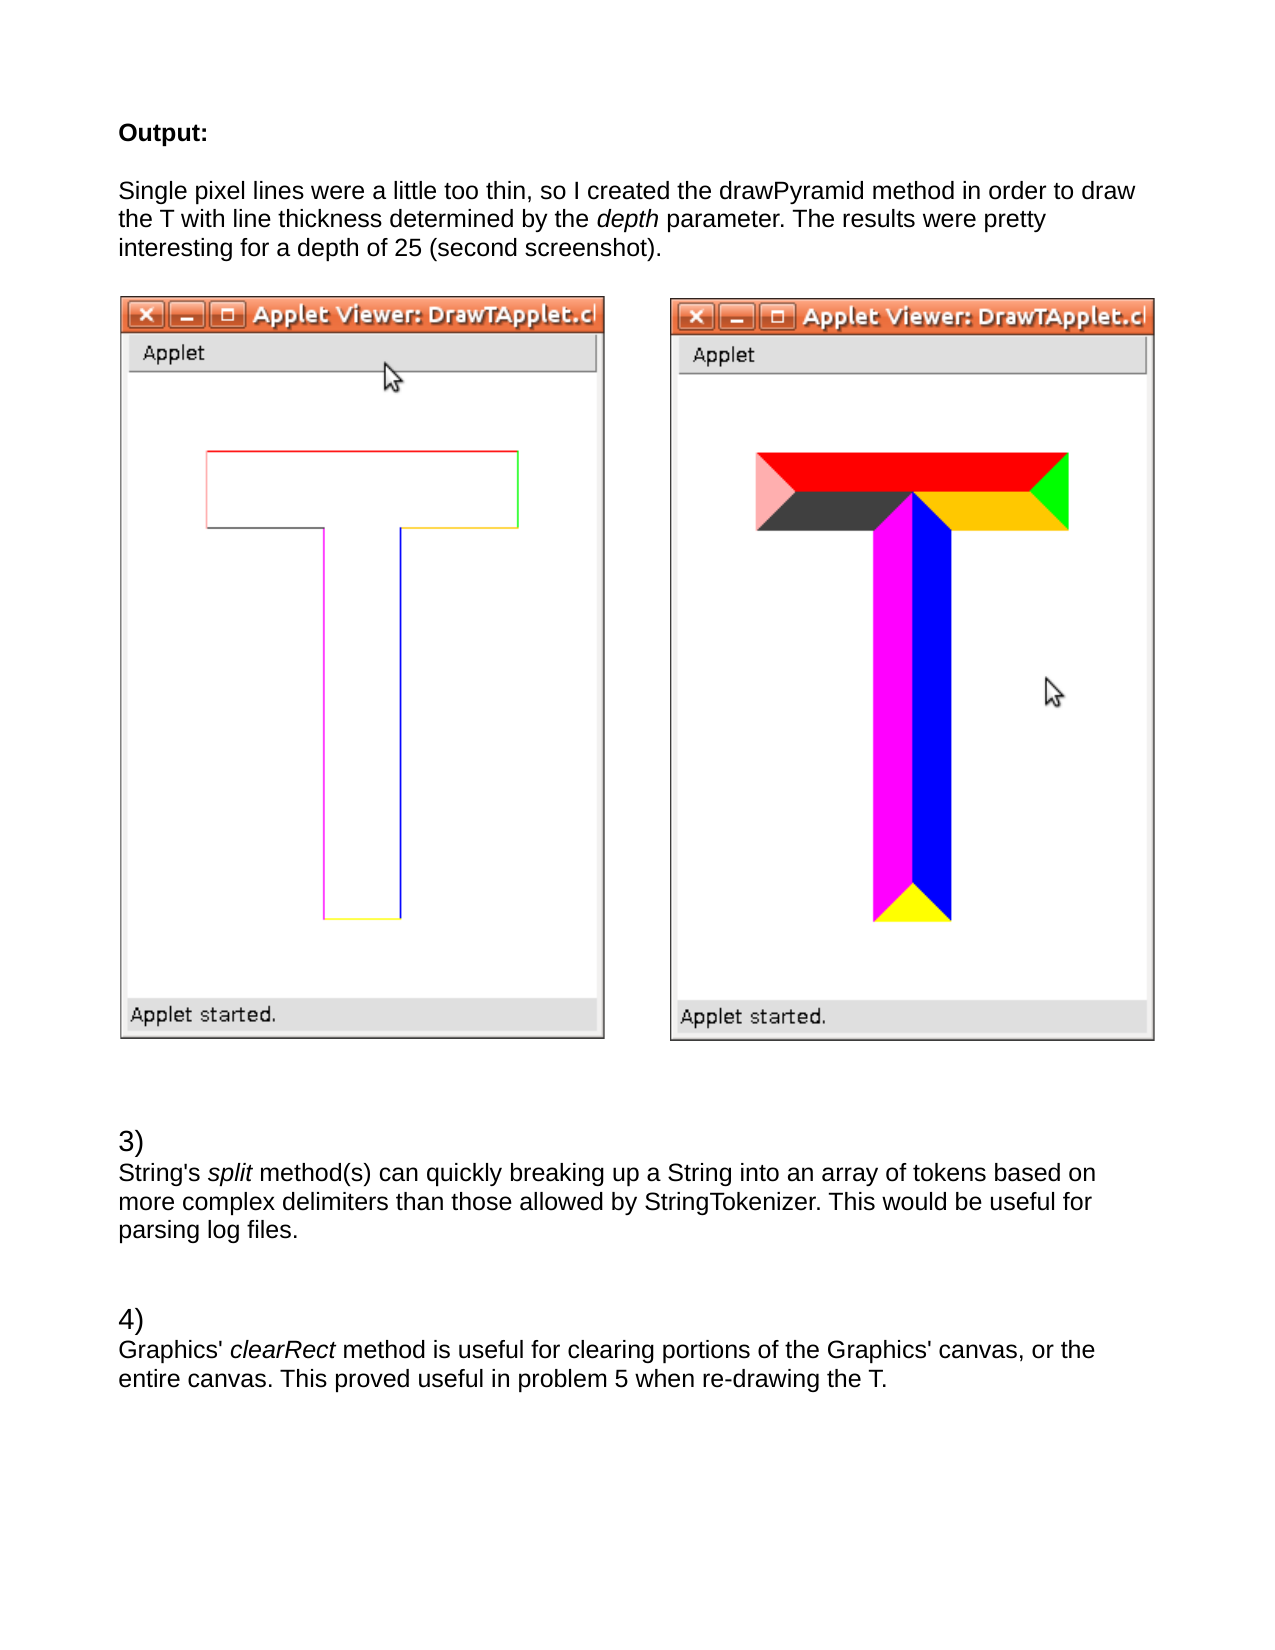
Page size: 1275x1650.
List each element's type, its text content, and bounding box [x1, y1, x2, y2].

text 4) [118, 1302, 1157, 1335]
text String's split method(s) can quickly breaking up a String into an array of tokens based on more complex delimiters than those allowed by StringTokenizer. This would be useful for parsing log files. [118, 1158, 1157, 1244]
picture [670, 298, 1155, 1041]
text Output: [118, 118, 1157, 147]
text Graphics' clearRect method is useful for clearing portions of the Graphics' canvas, or the entire canvas. This proved useful in problem 5 when re-drawing the T. [118, 1335, 1157, 1393]
text Single pixel lines were a little too thin, so I created the drawPyramid method in order to draw the T with line thickness determined by the depth parameter. The results were pretty interesting for a depth of 25 (second screenshot). [118, 176, 1157, 262]
picture [120, 296, 605, 1039]
text 3) [118, 1124, 1157, 1158]
